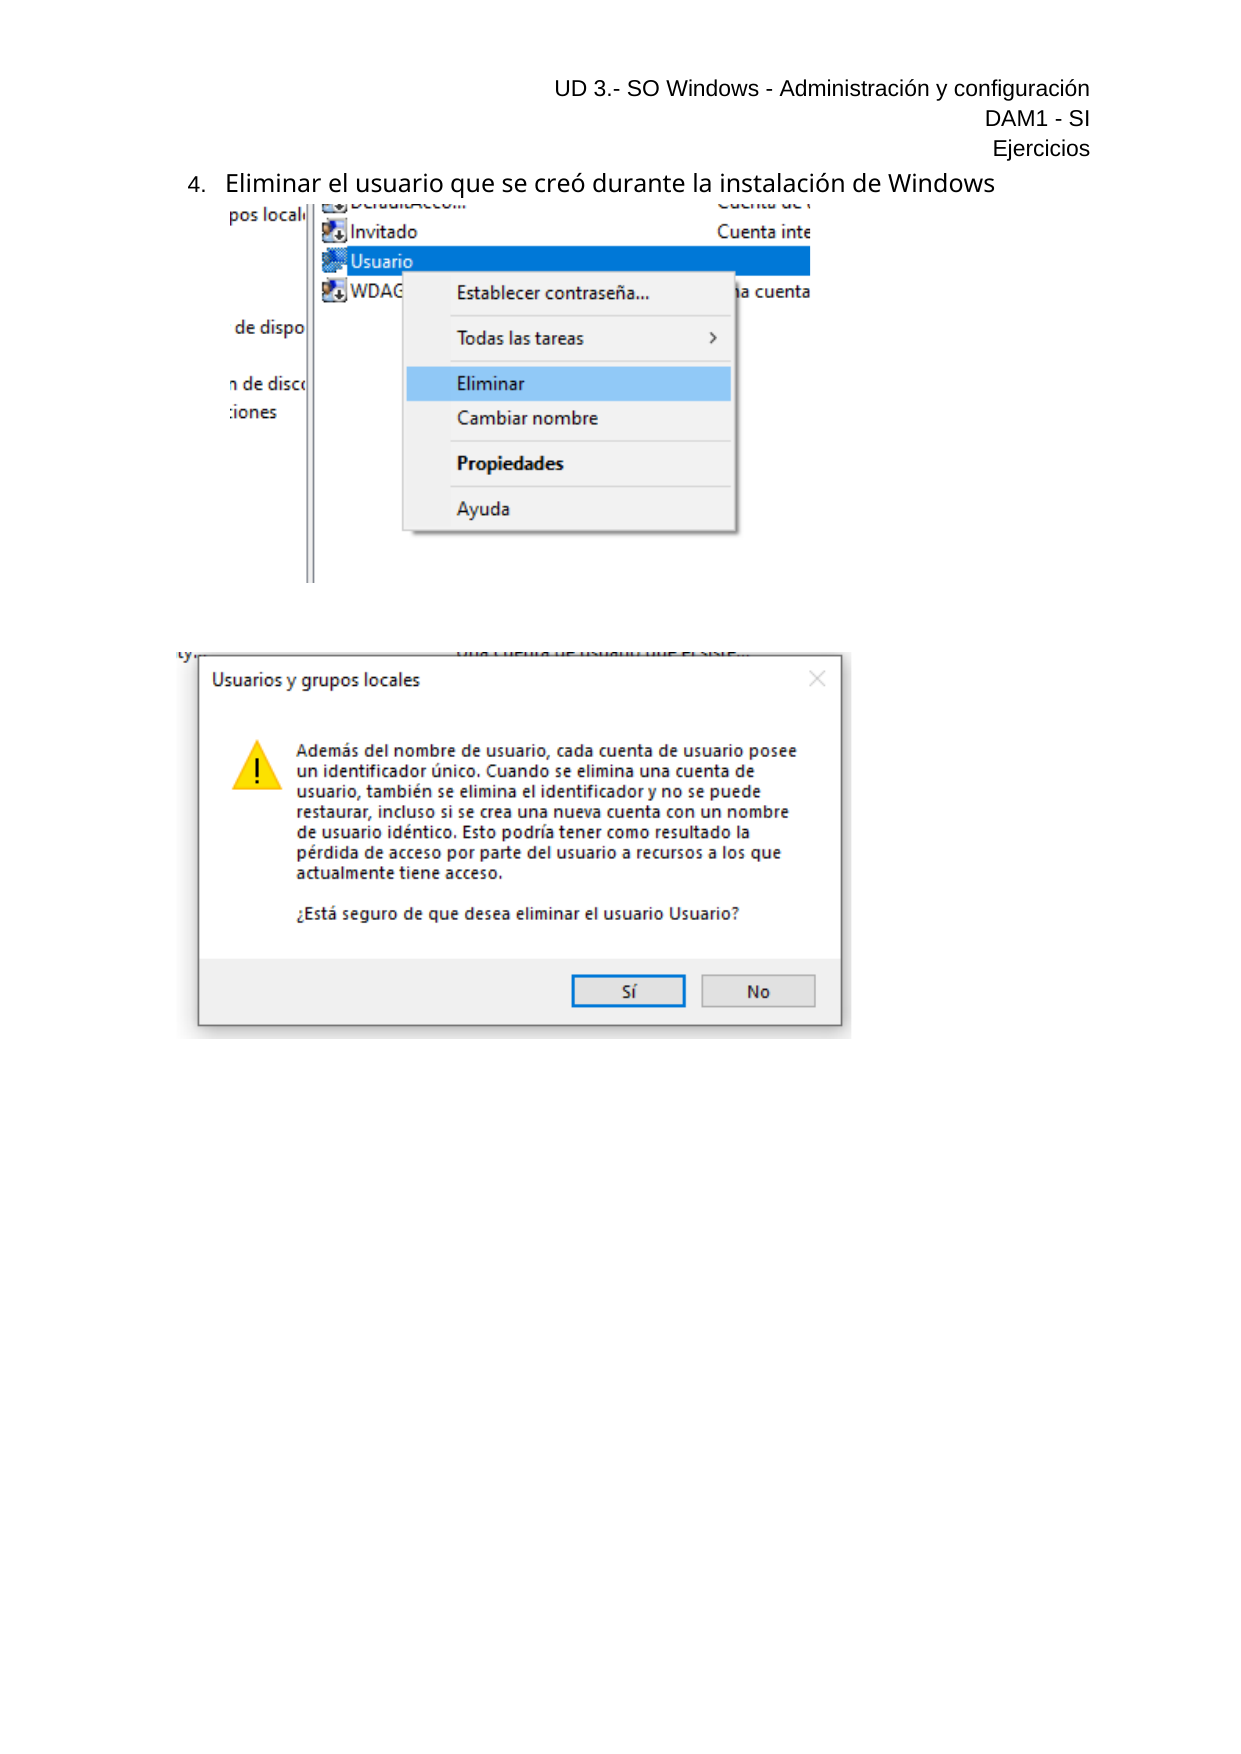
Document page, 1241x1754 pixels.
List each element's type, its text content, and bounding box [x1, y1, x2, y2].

picture [230, 204, 811, 583]
list Eliminar el usuario que se creó durante la instalación de Windows [187, 166, 1090, 200]
picture [176, 652, 852, 1039]
